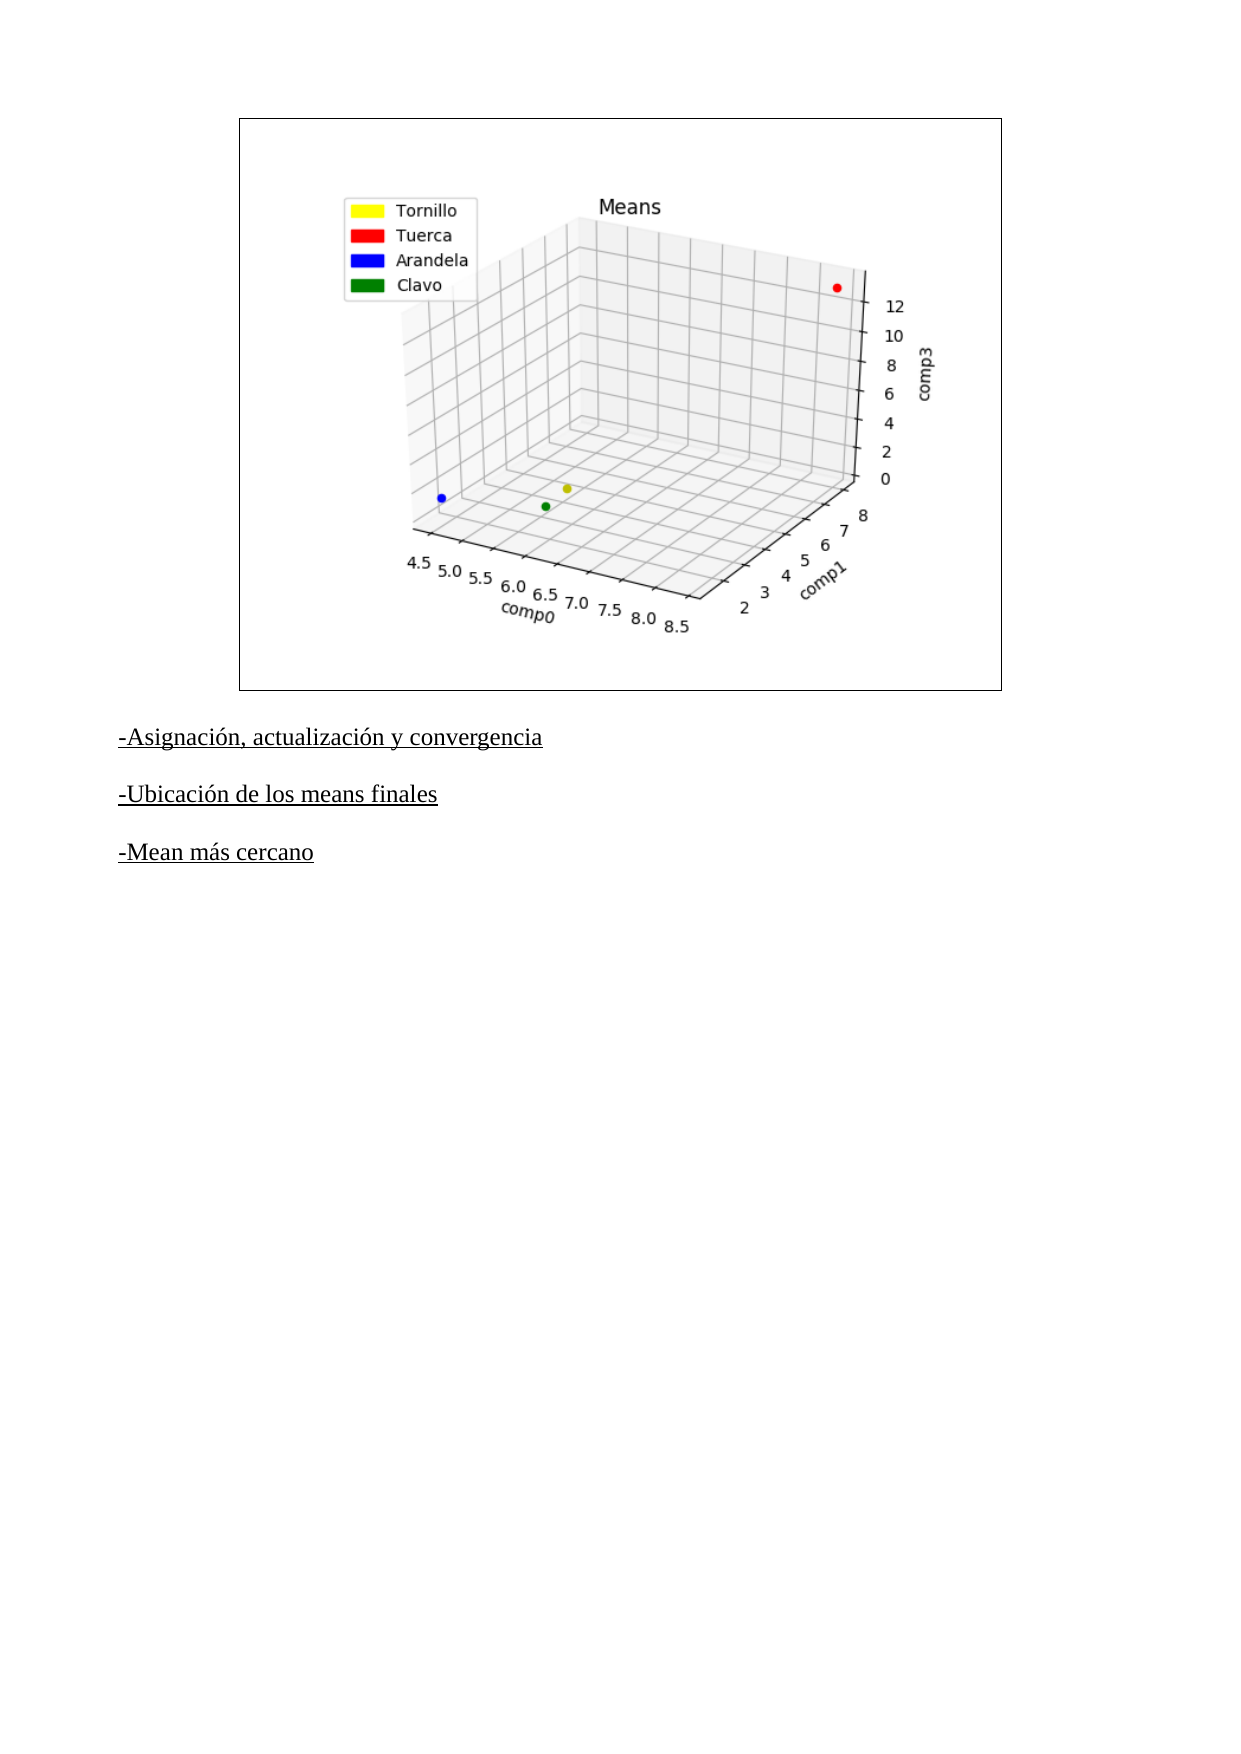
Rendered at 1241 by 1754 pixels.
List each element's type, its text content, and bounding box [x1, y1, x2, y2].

picture [241, 121, 999, 688]
text -Asignación, actualización y convergencia [118, 722, 1122, 751]
text -Mean más cercano [118, 837, 1122, 866]
text -Ubicación de los means finales [118, 779, 1122, 808]
